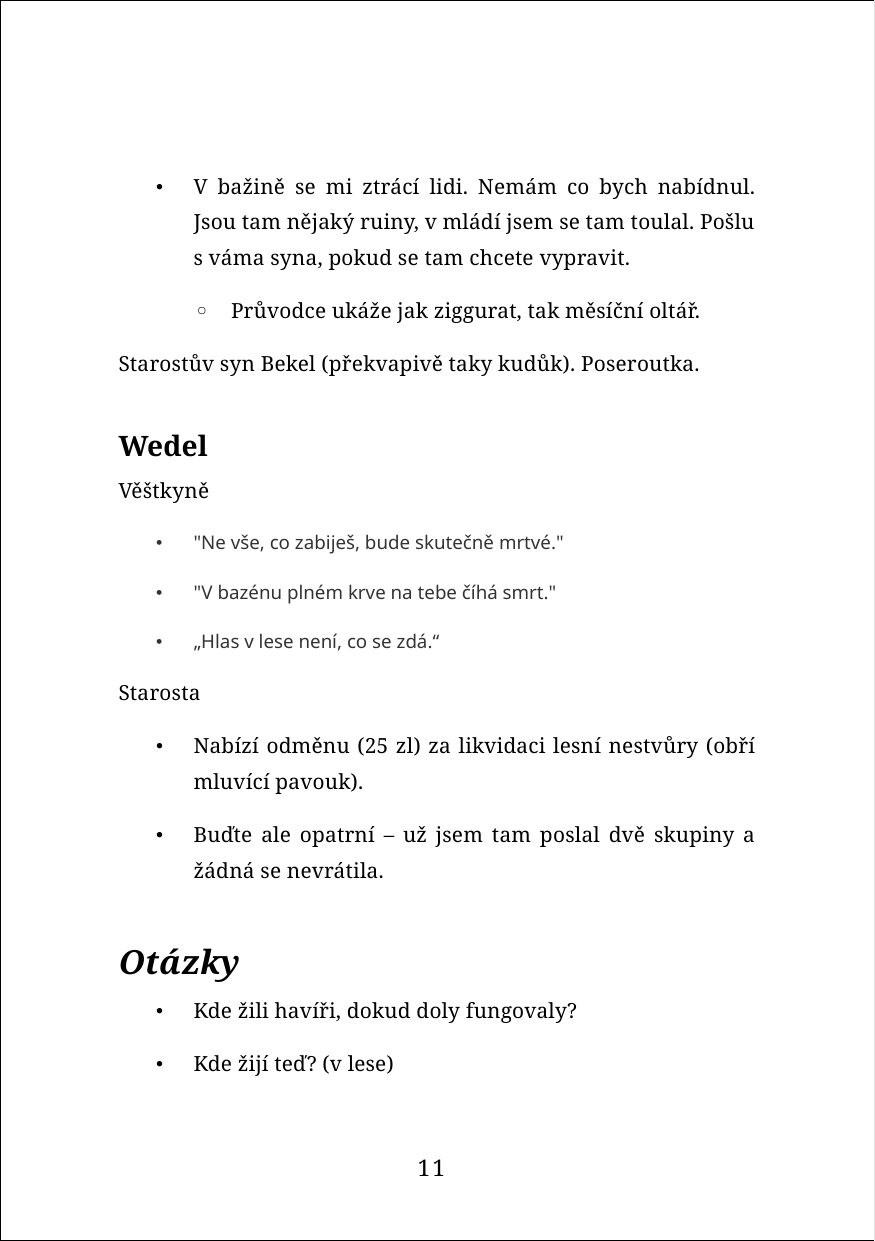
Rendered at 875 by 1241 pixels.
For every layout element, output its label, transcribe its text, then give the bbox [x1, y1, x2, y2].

list Průvodce ukáže jak ziggurat, tak měsíční oltář. [193, 296, 756, 324]
text Starostův syn Bekel (překvapivě taky kudůk). Poseroutka. [118, 349, 756, 378]
text Věštkyně [118, 476, 756, 505]
list Nabízí odměnu (25 zl) za likvidaci lesní nestvůry (obří mluvící pavouk). [156, 731, 756, 795]
list "V bazénu plném krve na tebe číhá smrt." [156, 579, 756, 604]
list "Ne vše, co zabiješ, bude skutečně mrtvé." [156, 529, 756, 555]
list Kde žili havíři, dokud doly fungovaly? [156, 996, 756, 1024]
list V bažině se mi ztrácí lidi. Nemám co bych nabídnul. Jsou tam nějaký ruiny, v mládí jsem se tam toulal. Pošlu s váma syna, pokud se tam chcete vypravit. [156, 172, 756, 271]
text Starosta [118, 678, 756, 707]
list Buďte ale opatrní – už jsem tam poslal dvě skupiny a žádná se nevrátila. [156, 820, 756, 884]
list „Hlas v lese není, co se zdá.“ [156, 629, 756, 654]
subtitle Wedel [118, 426, 756, 464]
list Kde žijí teď? (v lese) [156, 1049, 756, 1077]
subtitle Otázky [118, 938, 756, 984]
